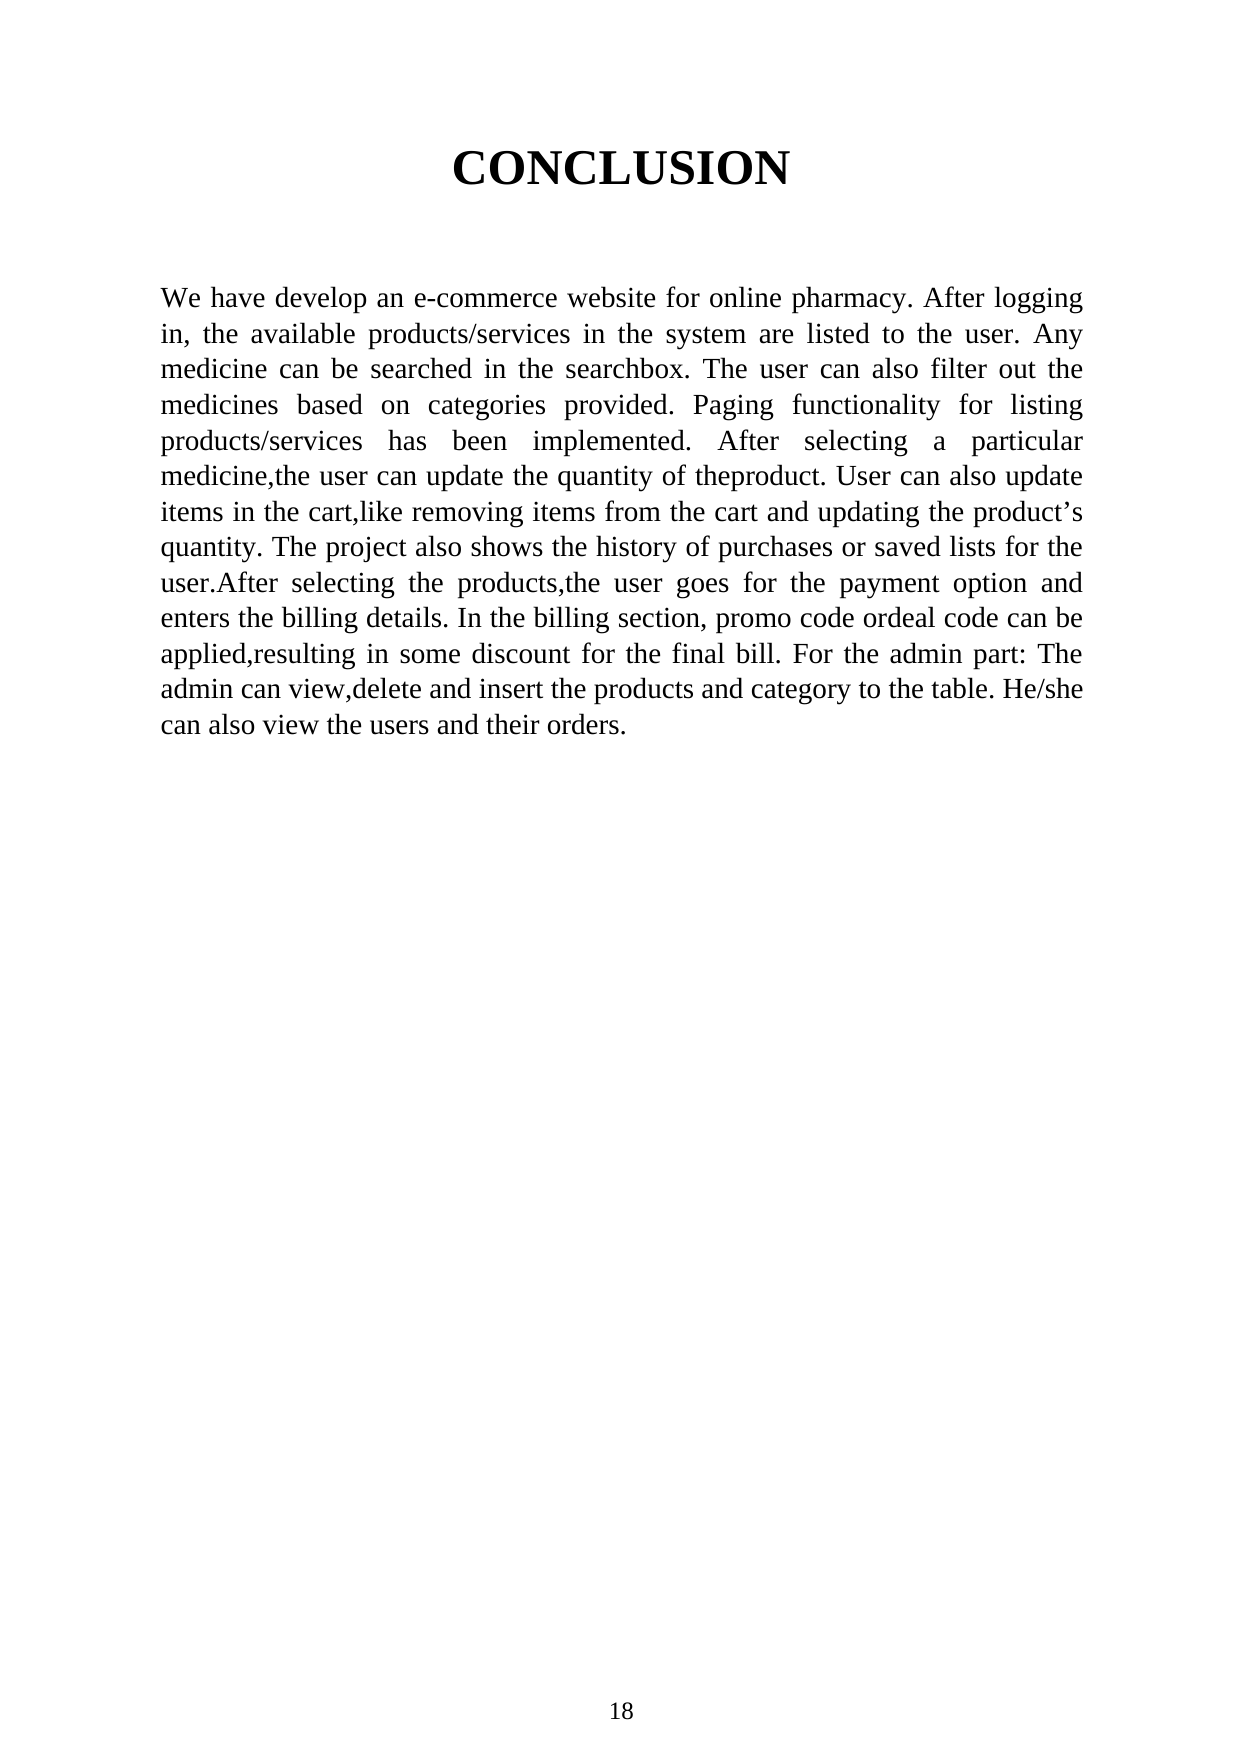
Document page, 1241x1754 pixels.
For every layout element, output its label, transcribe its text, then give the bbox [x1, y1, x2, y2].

subtitle CONCLUSION [150, 138, 1092, 196]
text We have develop an e-commerce website for online pharmacy. After logging in, the available products/services in the system are listed to the user. Any medicine can be searched in the searchbox. The user can also filter out the medicines based on categories provided. Paging functionality for listing products/services has been implemented. After selecting a particular medicine,the user can update the quantity of theproduct. User can also update items in the cart,like removing items from the cart and updating the product’s quantity. The project also shows the history of purchases or saved lists for the user.After selecting the products,the user goes for the payment option and enters the billing details. In the billing section, promo code ordeal code can be applied,resulting in some discount for the final bill. For the admin part: The admin can view,delete and insert the products and category to the table. He/she can also view the users and their orders. [160, 281, 1084, 740]
